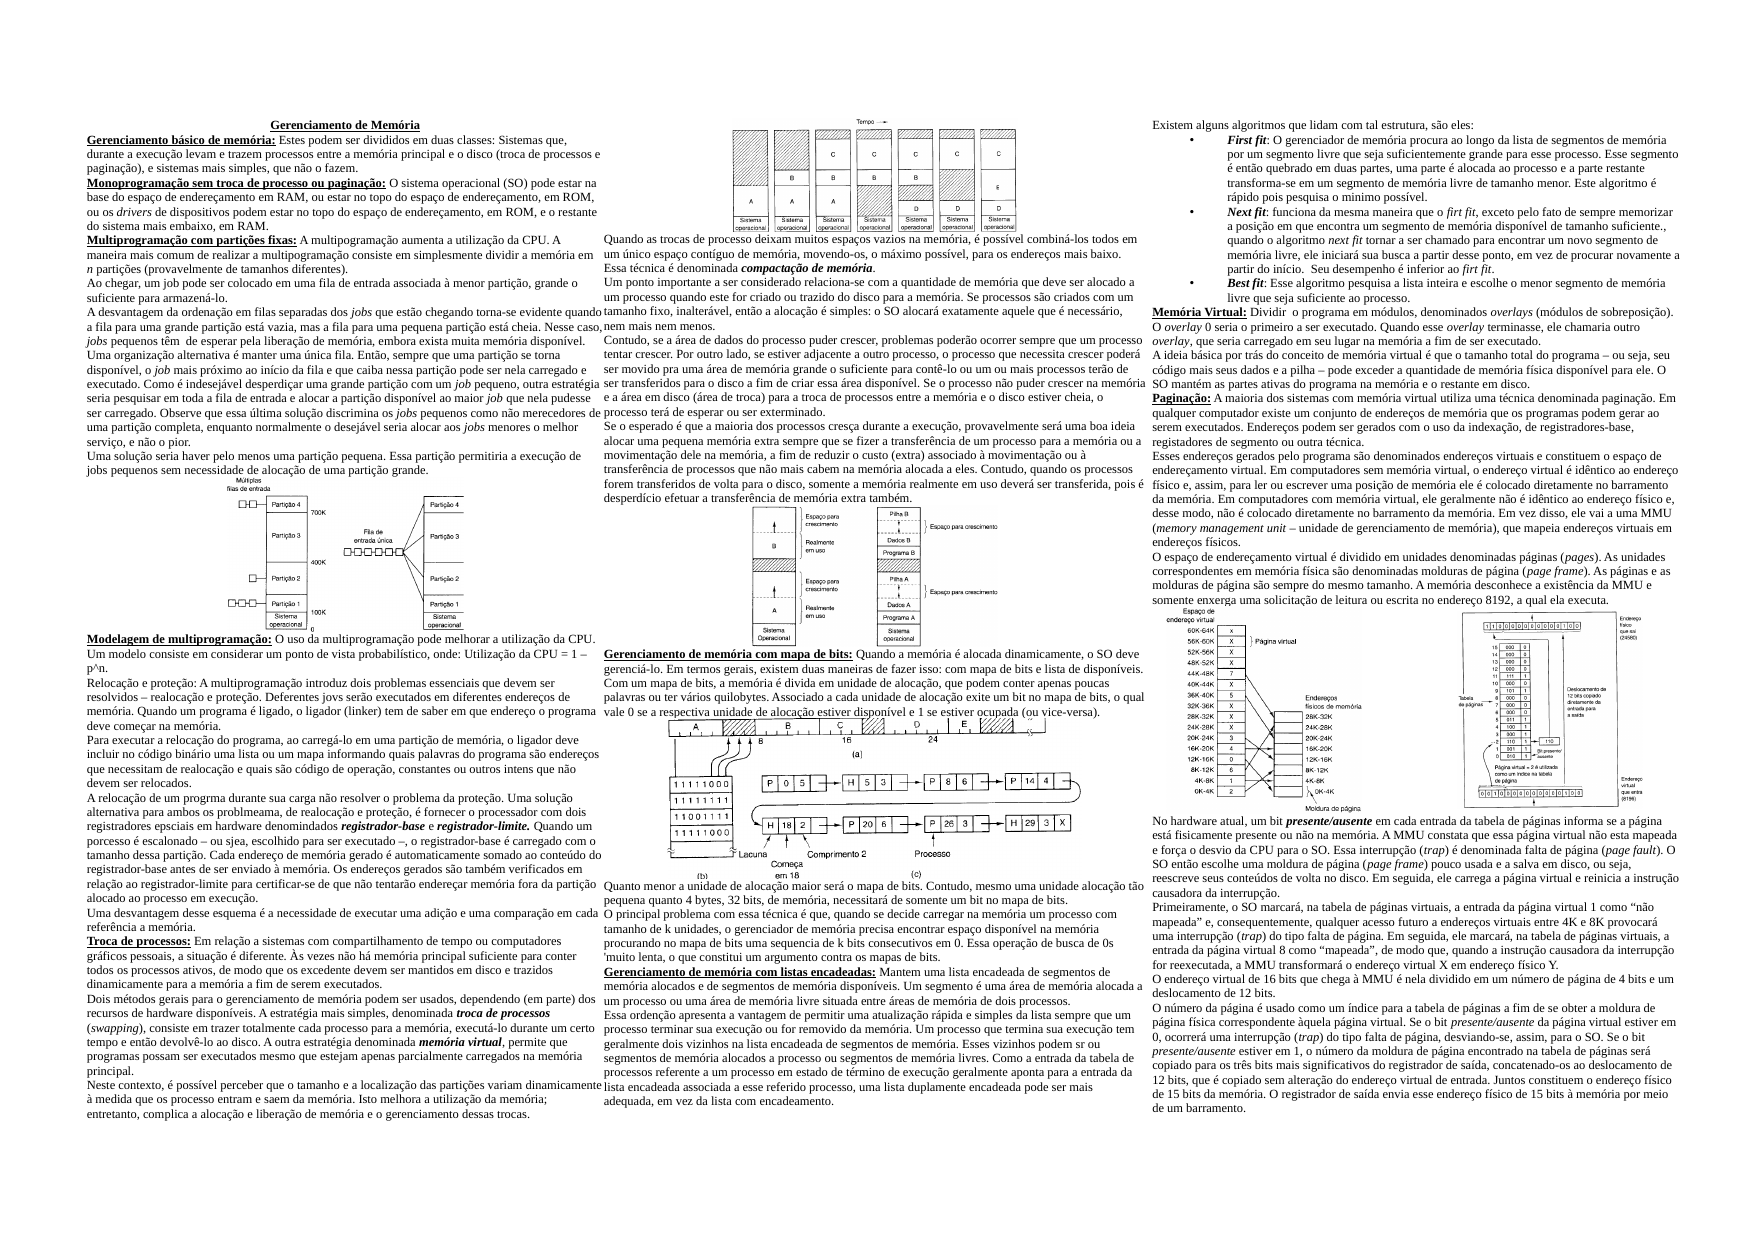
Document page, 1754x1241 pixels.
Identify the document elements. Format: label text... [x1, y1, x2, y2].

text Esses endereços gerados pelo programa são denominados endereços virtuais e constituem o espaço de endereçamento virtual. Em computadores sem memória virtual, o endereço virtual é idêntico ao endereço físico e, assim, para ler ou escrever uma posição de memória ele é colocado diretamente no barramento da memória. Em computadores com memória virtual, ele geralmente não é idêntico ao endereço físico e, desse modo, não é colocado diretamente no barramento da memória. Em vez disso, ele vai a uma MMU (memory management unit – unidade de gerenciamento de memória), que mapeia endereços virtuais em endereços físicos. [1152, 449, 1681, 549]
text Troca de processos: Em relação a sistemas com compartilhamento de tempo ou computadores gráficos pessoais, a situação é diferente. Às vezes não há memória principal suficiente para conter todos os processos ativos, de modo que os excedente devem ser mantidos em disco e trazidos dinamicamente para a memória a fim de serem executados. [87, 934, 604, 992]
text No hardware atual, um bit presente/ausente em cada entrada da tabela de páginas informa se a página está fisicamente presente ou não na memória. A MMU constata que essa página virtual não esta mapeada e força o desvio da CPU para o SO. Essa interrupção (trap) é denominada falta de página (page fault). O SO então escolhe uma moldura de página (page frame) pouco usada e a salva em disco, ou seja, reescreve seus conteúdos de volta no disco. Em seguida, ele carrega a página virtual e reinicia a instrução causadora da interrupção. [1152, 621, 1681, 900]
picture [1166, 606, 1363, 814]
text Se o esperado é que a maioria dos processos cresça durante a execução, provavelmente será uma boa ideia alocar uma pequena memória extra sempre que se fizer a transferência de um processo para a memória ou a movimentação dele na memória, a fim de reduzir o custo (extra) associado à movimentação ou à transferência de processos que não mais cabem na memória alocada a eles. Contudo, quando os processos forem transferidos de volta para o disco, somente a memória realmente em uso deverá ser transferida, pois é desperdício efetuar a transferência de memória extra também. [604, 419, 1146, 505]
text Gerenciamento de memória com mapa de bits: Quando a memória é alocada dinamicamente, o SO deve gerenciá-lo. Em termos gerais, existem duas maneiras de fazer isso: com mapa de bits e lista de disponíveis. [604, 505, 1146, 676]
text Gerenciamento de memória com listas encadeadas: Mantem uma lista encadeada de segmentos de memória alocados e de segmentos de memória disponíveis. Um segmento é uma área de memória alocada a um processo ou uma área de memória livre situada entre áreas de memória de dois processos. [604, 964, 1146, 1008]
picture [732, 118, 1018, 232]
text Dois métodos gerais para o gerenciamento de memória podem ser usados, dependendo (em parte) dos recursos de hardware disponíveis. A estratégia mais simples, denominada troca de processos (swapping), consiste em trazer totalmente cada processo para a memória, executá-lo durante um certo tempo e então devolvê-lo ao disco. A outra estratégia denominada memória virtual, permite que programas possam ser executados mesmo que estejam apenas parcialmente carregados na memória principal. [87, 992, 604, 1078]
picture [667, 718, 1083, 879]
text Relocação e proteção: A multiprogramação introduz dois problemas essenciais que devem ser resolvidos – realocação e proteção. Deferentes jovs serão executados em diferentes endereços de memória. Quando um programa é ligado, o ligador (linker) tem de saber em que endereço o programa deve começar na memória. [87, 675, 604, 733]
text O número da página é usado como um índice para a tabela de páginas a fim de se obter a moldura de página física correspondente àquela página virtual. Se o bit presente/ausente da página virtual estiver em 0, ocorrerá uma interrupção (trap) do tipo falta de página, desviando-se, assim, para o SO. Se o bit presente/ausente estiver em 1, o número da moldura de página encontrado na tabela de páginas será copiado para os três bits mais significativos do registrador de saída, concatenado-os ao deslocamento de 12 bits, que é copiado sem alteração do endereço virtual de entrada. Juntos constituem o endereço físico de 15 bits da memória. O registrador de saída envia esse endereço físico de 15 bits à memória por meio de um barramento. [1152, 1001, 1681, 1116]
text Quando as trocas de processo deixam muitos espaços vazios na memória, é possível combiná-los todos em um único espaço contíguo de memória, movendo-os, o máximo possível, para os endereços mais baixo. Essa técnica é denominada compactação de memória. [604, 118, 1146, 275]
text Com um mapa de bits, a memória é divida em unidade de alocação, que podem conter apenas poucas palavras ou ter vários quilobytes. Associado a cada unidade de alocação exite um bit no mapa de bits, o qual vale 0 se a respectiva unidade de alocação estiver disponível e 1 se estiver ocupada (ou vice-versa). [604, 676, 1146, 719]
picture [226, 477, 464, 633]
text O endereço virtual de 16 bits que chega à MMU é nela dividido em um número de página de 4 bits e um deslocamento de 12 bits. [1152, 972, 1681, 1001]
text Primeiramente, o SO marcará, na tabela de páginas virtuais, a entrada da página virtual 1 como “não mapeada” e, consequentemente, qualquer acesso futuro a endereços virtuais entre 4K e 8K provocará uma interrupção (trap) do tipo falta de página. Em seguida, ele marcará, na tabela de páginas virtuais, a entrada da página virtual 8 como “mapeada”, de modo que, quando a instrução causadora da interrupção for reexecutada, a MMU transformará o endereço virtual X em endereço físico Y. [1152, 900, 1681, 972]
text Essa ordenção apresenta a vantagem de permitir uma atualização rápida e simples da lista sempre que um processo terminar sua execução ou for removido da memória. Um processo que termina sua execução tem geralmente dois vizinhos na lista encadeada de segmentos de memória. Esses vizinhos podem sr ou segmentos de memória alocados a processo ou segmentos de memória livres. Como a entrada da tabela de processos referente a um processo em estado de término de execução geralmente aponta para a entrada da lista encadeada associada a esse referido processo, uma lista duplamente encadeada pode ser mais adequada, em vez da lista com encadeamento. [604, 1008, 1146, 1108]
text Uma desvantagem desse esquema é a necessidade de executar uma adição e uma comparação em cada referência a memória. [87, 905, 604, 934]
picture [1457, 611, 1643, 809]
text Gerenciamento básico de memória: Estes podem ser divididos em duas classes: Sistemas que, durante a execução levam e trazem processos entre a memória principal e o disco (troca de processos e paginação), e sistemas mais simples, que não o fazem. [87, 132, 604, 176]
text Modelagem de multiprogramação: O uso da multiprogramação pode melhorar a utilização da CPU. Um modelo consiste em considerar um ponto de vista probabilístico, onde: Utilização da CPU = 1 – p^n. [87, 477, 604, 675]
text O espaço de endereçamento virtual é dividido em unidades denominadas páginas (pages). As unidades correspondentes em memória física são denominadas molduras de página (page frame). As páginas e as molduras de página são sempre do mesmo tamanho. A memória desconhece a existência da MMU e somente enxerga uma solicitação de leitura ou escrita no endereço 8192, a qual ela executa. [1152, 549, 1681, 607]
text Neste contexto, é possível perceber que o tamanho e a localização das partições variam dinamicamente à medida que os processo entram e saem da memória. Isto melhora a utilização da memória; entretanto, complica a alocação e liberação de memória e o gerenciamento dessas trocas. [87, 1078, 604, 1121]
text A relocação de um progrma durante sua carga não resolver o problema da proteção. Uma solução alternativa para ambos os problmeama, de realocação e proteção, é fornecer o processador com dois registradores epsciais em hardware denomindados registrador-base e registrador-limite. Quando um porcesso é escalonado – ou sjea, escolhido para ser executado –, o registrador-base é carregado com o tamanho dessa partição. Cada endereço de memória gerado é automaticamente somado ao conteúdo do registrador-base antes de ser enviado à memória. Os endereços gerados são também verificados em relação ao registrador-limite para certificar-se de que não tentarão endereçar memória fora da partição alocado ao processo em execução. [87, 790, 604, 905]
text A desvantagem da ordenação em filas separadas dos jobs que estão chegando torna-se evidente quando a fila para uma grande partição está vazia, mas a fila para uma pequena partição está cheia. Nesse caso, jobs pequenos têm de esperar pela liberação de memória, embora exista muita memória disponível. Uma organização alternativa é manter uma única fila. Então, sempre que uma partição se torna disponível, o job mais próximo ao início da fila e que caiba nessa partição pode ser nela carregado e executado. Como é indesejável desperdiçar uma grande partição com um job pequeno, outra estratégia seria pesquisar em toda a fila de entrada e alocar a partição disponível ao maior job que nela pudesse ser carregado. Observe que essa última solução discrimina os jobs pequenos como não merecedores de uma partição completa, enquanto normalmente o desejável seria alocar aos jobs menores o melhor serviço, e não o pior. [87, 305, 604, 449]
text Gerenciamento de Memória [87, 118, 604, 132]
text Memória Virtual: Dividir o programa em módulos, denominados overlays (módulos de sobreposição). O overlay 0 seria o primeiro a ser executado. Quando esse overlay terminasse, ele chamaria outro overlay, que seria carregado em seu lugar na memória a fim de ser executado. [1152, 305, 1681, 348]
text Para executar a relocação do programa, ao carregá-lo em uma partição de memória, o ligador deve incluir no código binário uma lista ou um mapa informando quais palavras do programa são endereços que necessitam de realocação e quais são código de operação, constantes ou outros intens que não devem ser relocados. [87, 733, 604, 790]
list Best fit: Esse algoritmo pesquisa a lista inteira e escolhe o menor segmento de memória livre que seja suficiente ao processo. [1189, 276, 1681, 305]
text Multiprogramação com partições fixas: A multipogramação aumenta a utilização da CPU. A maneira mais comum de realizar a multipogramação consiste em simplesmente dividir a memória em n partições (provavelmente de tamanhos diferentes). [87, 233, 604, 276]
picture [752, 505, 998, 647]
text Quanto menor a unidade de alocação maior será o mapa de bits. Contudo, mesmo uma unidade alocação tão pequena quanto 4 bytes, 32 bits, de memória, necessitará de somente um bit no mapa de bits. [604, 719, 1146, 907]
text Uma solução seria haver pelo menos uma partição pequena. Essa partição permitiria a execução de jobs pequenos sem necessidade de alocação de uma partição grande. [87, 449, 604, 477]
text Monoprogramação sem troca de processo ou paginação: O sistema operacional (SO) pode estar na base do espaço de endereçamento em RAM, ou estar no topo do espaço de endereçamento, em ROM, ou os drivers de dispositivos podem estar no topo do espaço de endereçamento, em ROM, e o restante do sistema mais embaixo, em RAM. [87, 176, 604, 233]
text O principal problema com essa técnica é que, quando se decide carregar na memória um processo com tamanho de k unidades, o gerenciador de memória precisa encontrar espaço disponível na memória procurando no mapa de bits uma sequencia de k bits consecutivos em 0. Essa operação de busca de 0s 'muito lenta, o que constitui um argumento contra os mapas de bits. [604, 907, 1146, 964]
text Um ponto importante a ser considerado relaciona-se com a quantidade de memória que deve ser alocado a um processo quando este for criado ou trazido do disco para a memória. Se processos são criados com um tamanho fixo, inalterável, então a alocação é simples: o SO alocará exatamente aquele que é necessário, nem mais nem menos. [604, 275, 1146, 333]
text Existem alguns algoritmos que lidam com tal estrutura, são eles: [1152, 118, 1681, 132]
text Ao chegar, um job pode ser colocado em uma fila de entrada associada à menor partição, grande o suficiente para armazená-lo. [87, 276, 604, 305]
list Next fit: funciona da mesma maneira que o firt fit, exceto pelo fato de sempre memorizar a posição em que encontra um segmento de memória disponível de tamanho suficiente., quando o algoritmo next fit tornar a ser chamado para encontrar um novo segmento de memória livre, ele iniciará sua busca a partir desse ponto, em vez de procurar novamente a partir do início. Seu desempenho é inferior ao firt fit. [1189, 204, 1681, 276]
text Paginação: A maioria dos sistemas com memória virtual utiliza uma técnica denominada paginação. Em qualquer computador existe um conjunto de endereços de memória que os programas podem gerar ao serem executados. Endereços podem ser gerados com o uso da indexação, de registradores-base, registadores de segmento ou outra técnica. [1152, 391, 1681, 449]
text A ideia básica por trás do conceito de memória virtual é que o tamanho total do programa – ou seja, seu código mais seus dados e a pilha – pode exceder a quantidade de memória física disponível para ele. O SO mantém as partes ativas do programa na memória e o restante em disco. [1152, 348, 1681, 391]
list First fit: O gerenciador de memória procura ao longo da lista de segmentos de memória por um segmento livre que seja suficientemente grande para esse processo. Esse segmento é então quebrado em duas partes, uma parte é alocada ao processo e a parte restante transforma-se em um segmento de memória livre de tamanho menor. Este algoritmo é rápido pois pesquisa o minimo possível. [1189, 132, 1681, 204]
text Contudo, se a área de dados do processo puder crescer, problemas poderão ocorrer sempre que um processo tentar crescer. Por outro lado, se estiver adjacente a outro processo, o processo que necessita crescer poderá ser movido pra uma área de memória grande o suficiente para contê-lo ou um ou mais processos terão de ser transferidos para o disco a fim de criar essa área disponível. Se o processo não puder crescer na memória e a área em disco (área de troca) para a troca de processos entre a memória e o disco estiver cheia, o processo terá de esperar ou ser exterminado. [604, 333, 1146, 419]
